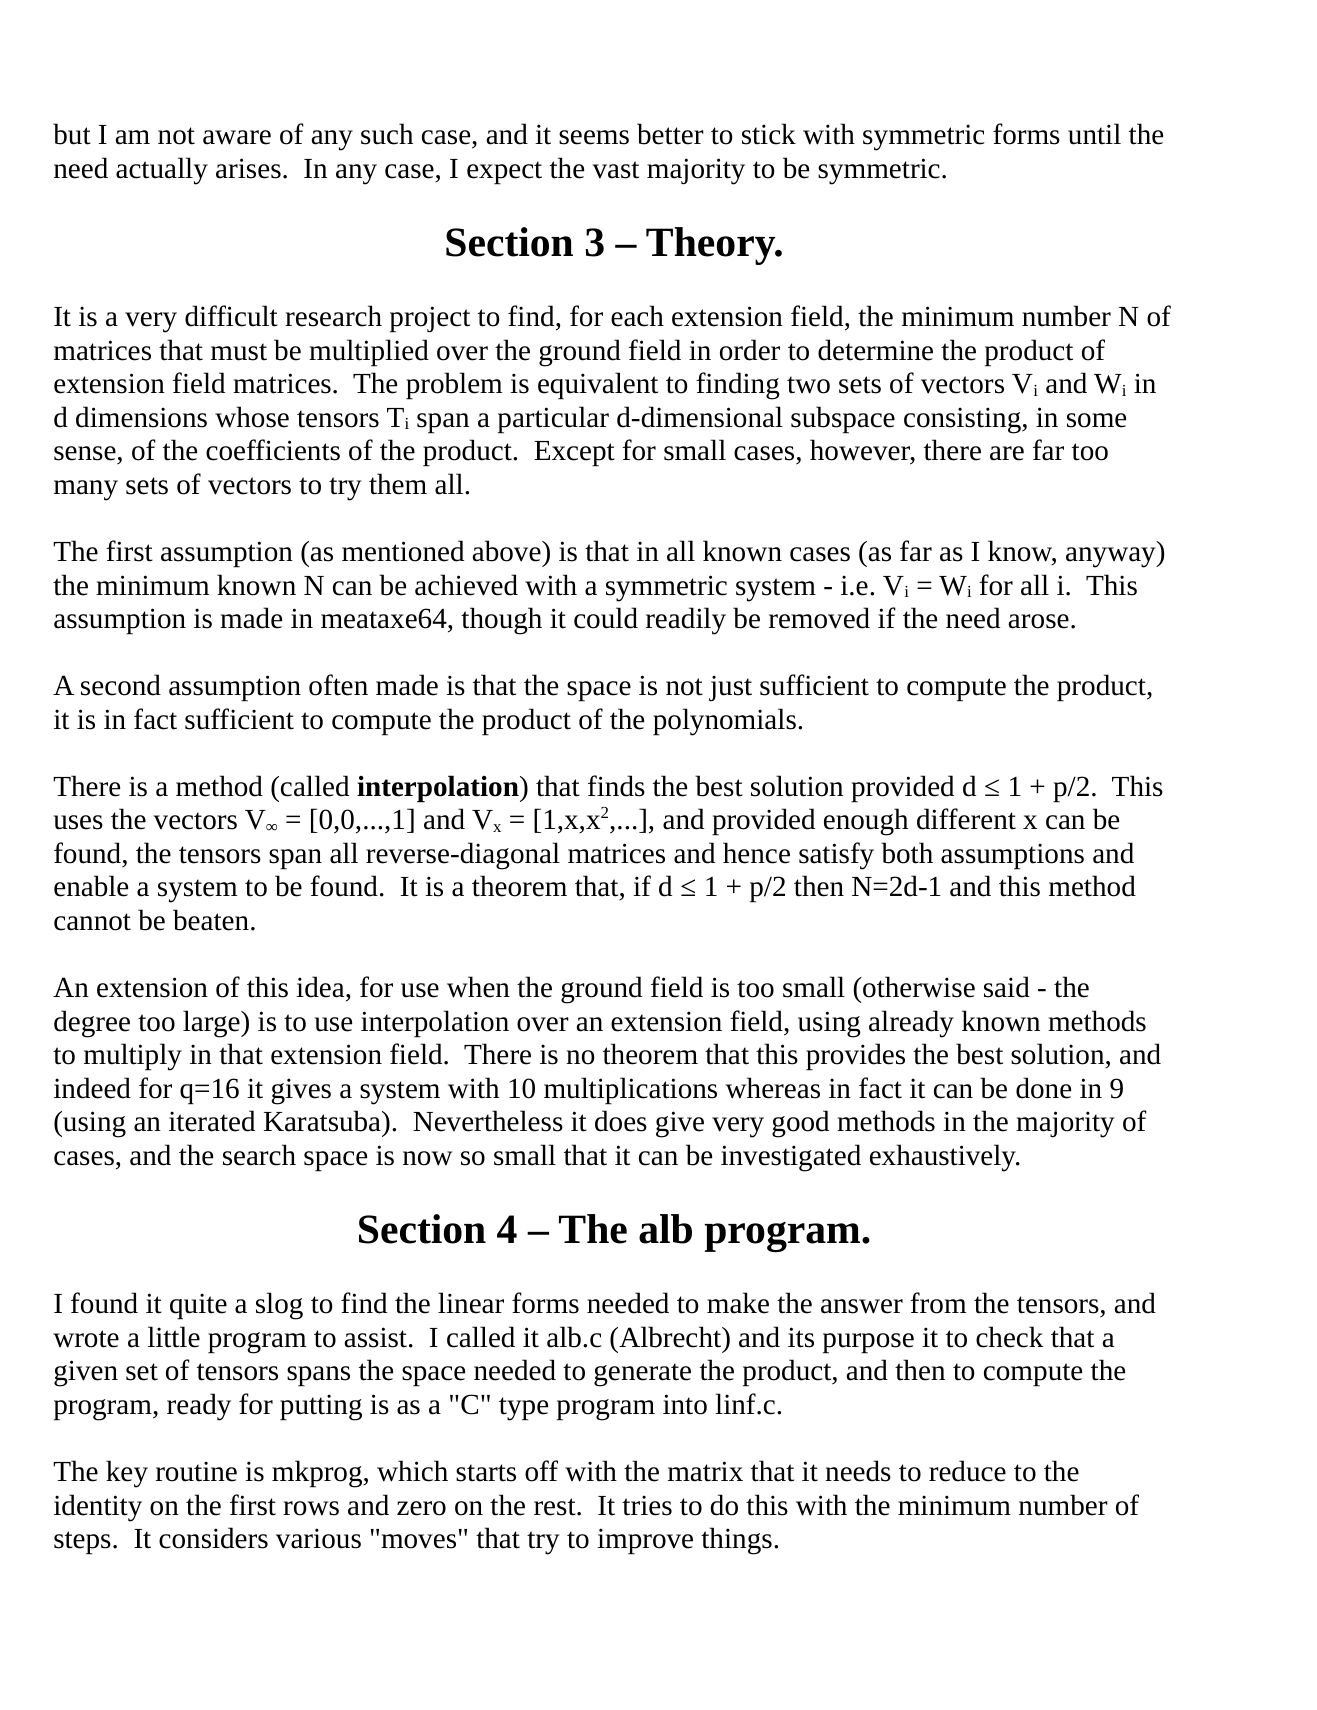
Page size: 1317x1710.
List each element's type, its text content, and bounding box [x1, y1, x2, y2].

text The first assumption (as mentioned above) is that in all known cases (as far as I know, anyway) the minimum known N can be achieved with a symmetric system - i.e. Vi = Wi for all i. This assumption is made in meataxe64, though it could readily be removed if the need arose. [53, 534, 1174, 635]
text but I am not aware of any such case, and it seems better to stick with symmetric forms until the need actually arises. In any case, I expect the vast majority to be symmetric. [53, 117, 1174, 184]
text The key routine is mkprog, which starts off with the matrix that it needs to reduce to the identity on the first rows and zero on the rest. It tries to do this with the minimum number of steps. It considers various "moves" that try to improve things. [53, 1454, 1174, 1555]
text A second assumption often made is that the space is not just sufficient to compute the product, it is in fact sufficient to compute the product of the polynomials. [53, 668, 1174, 735]
text Section 3 – Theory. [53, 218, 1174, 266]
text There is a method (called interpolation) that finds the best solution provided d ≤ 1 + p/2. This uses the vectors V∞ = [0,0,...,1] and Vx = [1,x,x2,...], and provided enough different x can be found, the tensors span all reverse-diagonal matrices and hence satisfy both assumptions and enable a system to be found. It is a theorem that, if d ≤ 1 + p/2 then N=2d-1 and this method cannot be beaten. [53, 769, 1174, 937]
text I found it quite a slog to find the linear forms needed to make the answer from the tensors, and wrote a little program to assist. I called it alb.c (Albrecht) and its purpose it to check that a given set of tensors spans the space needed to generate the product, and then to compute the program, ready for putting is as a "C" type program into linf.c. [53, 1286, 1174, 1421]
text An extension of this idea, for use when the ground field is too small (otherwise said - the degree too large) is to use interpolation over an extension field, using already known methods to multiply in that extension field. There is no theorem that this provides the best solution, and indeed for q=16 it gives a system with 10 multiplications whereas in fact it can be done in 9 (using an iterated Karatsuba). Nevertheless it does give very good methods in the majority of cases, and the search space is now so small that it can be investigated exhaustively. [53, 970, 1174, 1171]
text It is a very difficult research project to find, for each extension field, the minimum number N of matrices that must be multiplied over the ground field in order to determine the product of extension field matrices. The problem is equivalent to finding two sets of vectors Vi and Wi in d dimensions whose tensors Ti span a particular d-dimensional subspace consisting, in some sense, of the coefficients of the product. Except for small cases, however, there are far too many sets of vectors to try them all. [53, 299, 1174, 501]
text Section 4 – The alb program. [53, 1205, 1174, 1253]
